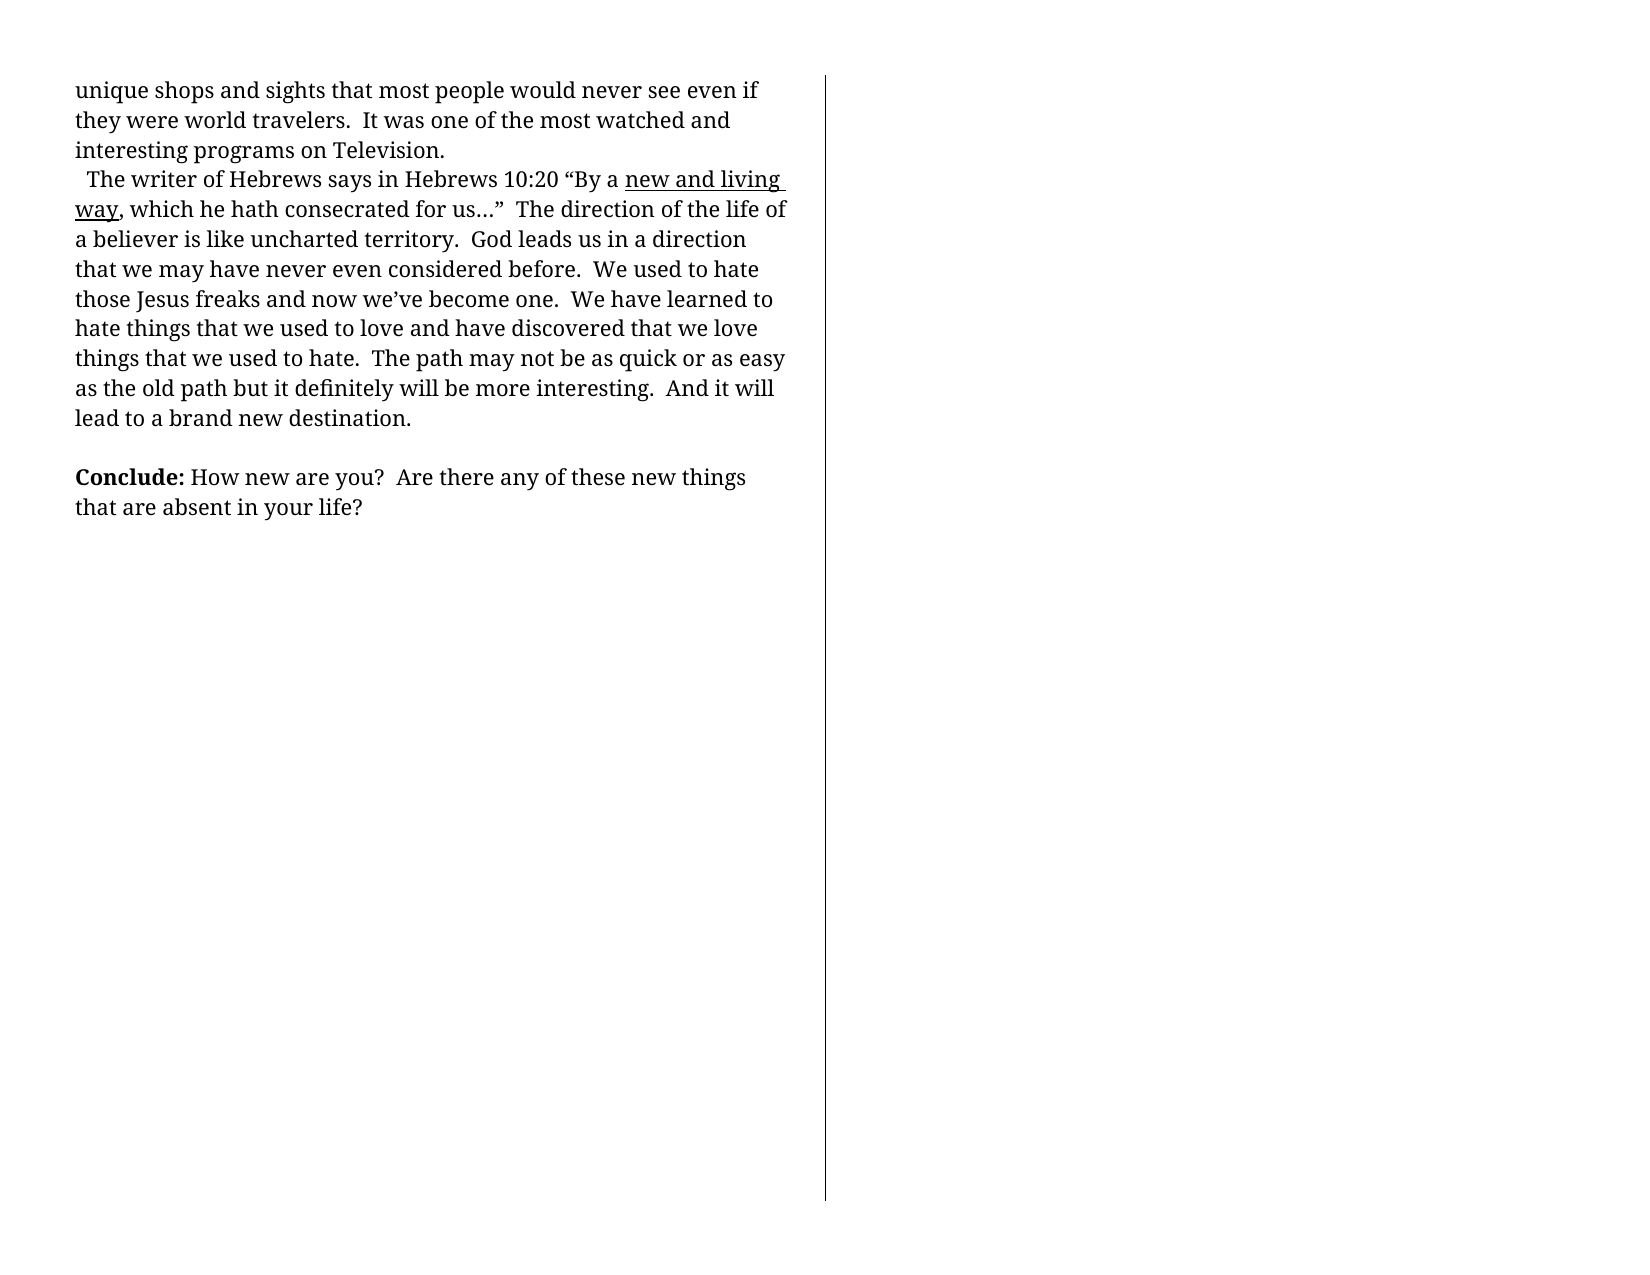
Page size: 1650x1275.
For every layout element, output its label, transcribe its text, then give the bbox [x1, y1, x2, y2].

text Conclude: How new are you? Are there any of these new things that are absent in your life? [75, 462, 788, 522]
text The writer of Hebrews says in Hebrews 10:20 “By a new and living way, which he hath consecrated for us…” The direction of the life of a believer is like uncharted territory. God leads us in a direction that we may have never even considered before. We used to hate those Jesus freaks and now we’ve become one. We have learned to hate things that we used to love and have discovered that we love things that we used to hate. The path may not be as quick or as easy as the old path but it definitely will be more interesting. And it will lead to a brand new destination. [75, 164, 788, 432]
text unique shops and sights that most people would never see even if they were world travelers. It was one of the most watched and interesting programs on Television. [75, 75, 788, 164]
